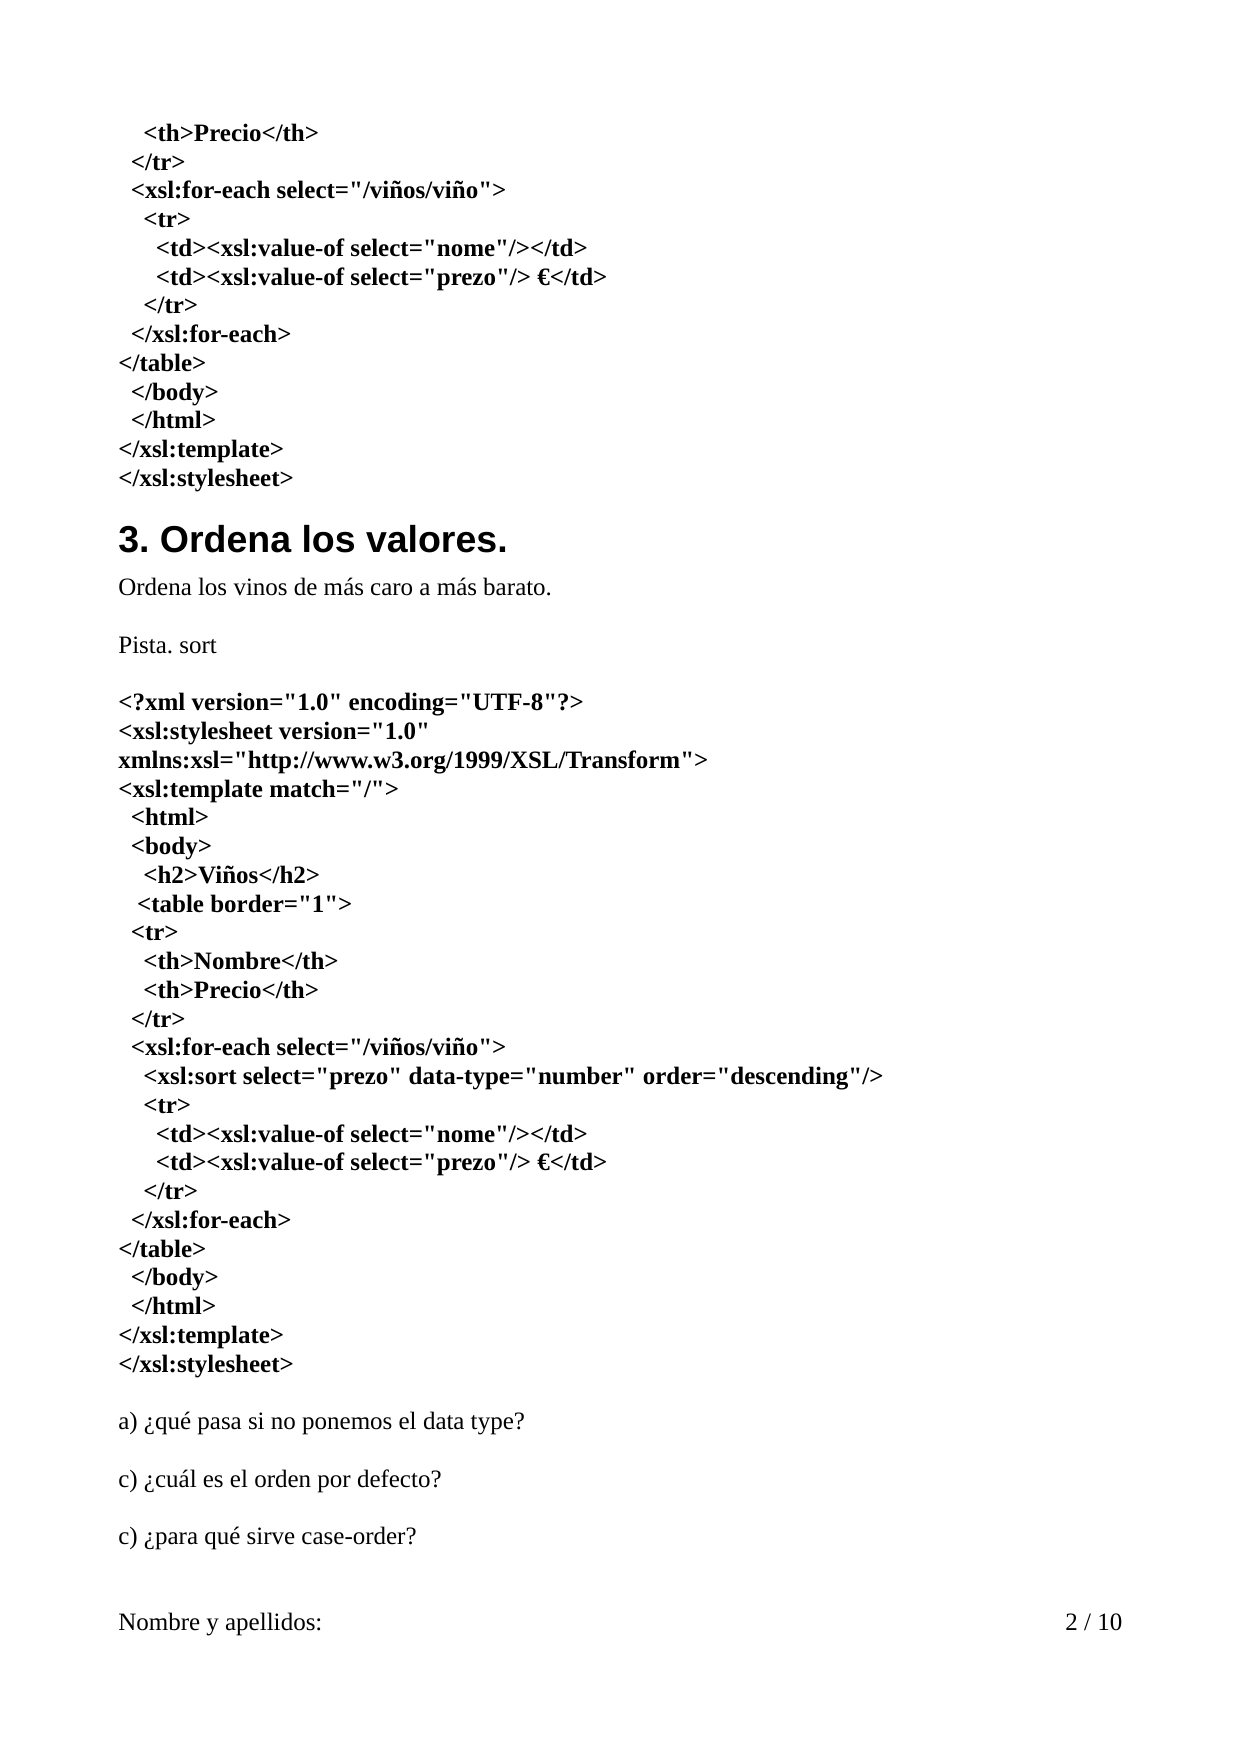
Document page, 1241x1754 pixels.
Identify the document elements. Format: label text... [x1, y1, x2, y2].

text <h2>Viños</h2> [118, 860, 1122, 889]
text </xsl:template> [118, 1320, 1122, 1349]
text <tr> [118, 204, 1122, 233]
text <xsl:stylesheet version="1.0" [118, 716, 1122, 745]
text <html> [118, 802, 1122, 831]
text </xsl:for-each> [118, 1205, 1122, 1234]
text <td><xsl:value-of select="prezo"/> €</td> [118, 1147, 1122, 1176]
text </table> [118, 1234, 1122, 1262]
text <th>Precio</th> [118, 975, 1122, 1004]
subtitle 3. Ordena los valores. [118, 517, 1122, 560]
text </body> [118, 1262, 1122, 1291]
text </tr> [118, 147, 1122, 176]
text <xsl:for-each select="/viños/viño"> [118, 176, 1122, 204]
text <body> [118, 831, 1122, 860]
text </table> [118, 348, 1122, 377]
text c) ¿para qué sirve case-order? [118, 1521, 1122, 1550]
text <th>Nombre</th> [118, 946, 1122, 975]
text </tr> [118, 291, 1122, 319]
text <xsl:sort select="prezo" data-type="number" order="descending"/> [118, 1061, 1122, 1090]
text </html> [118, 1291, 1122, 1320]
text <tr> [118, 917, 1122, 946]
text c) ¿cuál es el orden por defecto? [118, 1464, 1122, 1492]
text </html> [118, 406, 1122, 434]
text a) ¿qué pasa si no ponemos el data type? [118, 1406, 1122, 1435]
text Pista. sort [118, 630, 1122, 659]
text </body> [118, 377, 1122, 406]
text <td><xsl:value-of select="nome"/></td> [118, 233, 1122, 262]
text Ordena los vinos de más caro a más barato. [118, 572, 1122, 601]
text </xsl:for-each> [118, 319, 1122, 348]
text <table border="1"> [118, 889, 1122, 917]
text <xsl:for-each select="/viños/viño"> [118, 1032, 1122, 1061]
text <td><xsl:value-of select="nome"/></td> [118, 1119, 1122, 1147]
text <th>Precio</th> [118, 118, 1122, 147]
text xmlns:xsl="http://www.w3.org/1999/XSL/Transform"> [118, 745, 1122, 774]
text </xsl:stylesheet> [118, 463, 1122, 492]
text <xsl:template match="/"> [118, 774, 1122, 802]
text </xsl:template> [118, 434, 1122, 463]
text <td><xsl:value-of select="prezo"/> €</td> [118, 262, 1122, 291]
text <?xml version="1.0" encoding="UTF-8"?> [118, 687, 1122, 716]
text </tr> [118, 1176, 1122, 1205]
text </xsl:stylesheet> [118, 1349, 1122, 1377]
text <tr> [118, 1090, 1122, 1119]
text </tr> [118, 1004, 1122, 1032]
